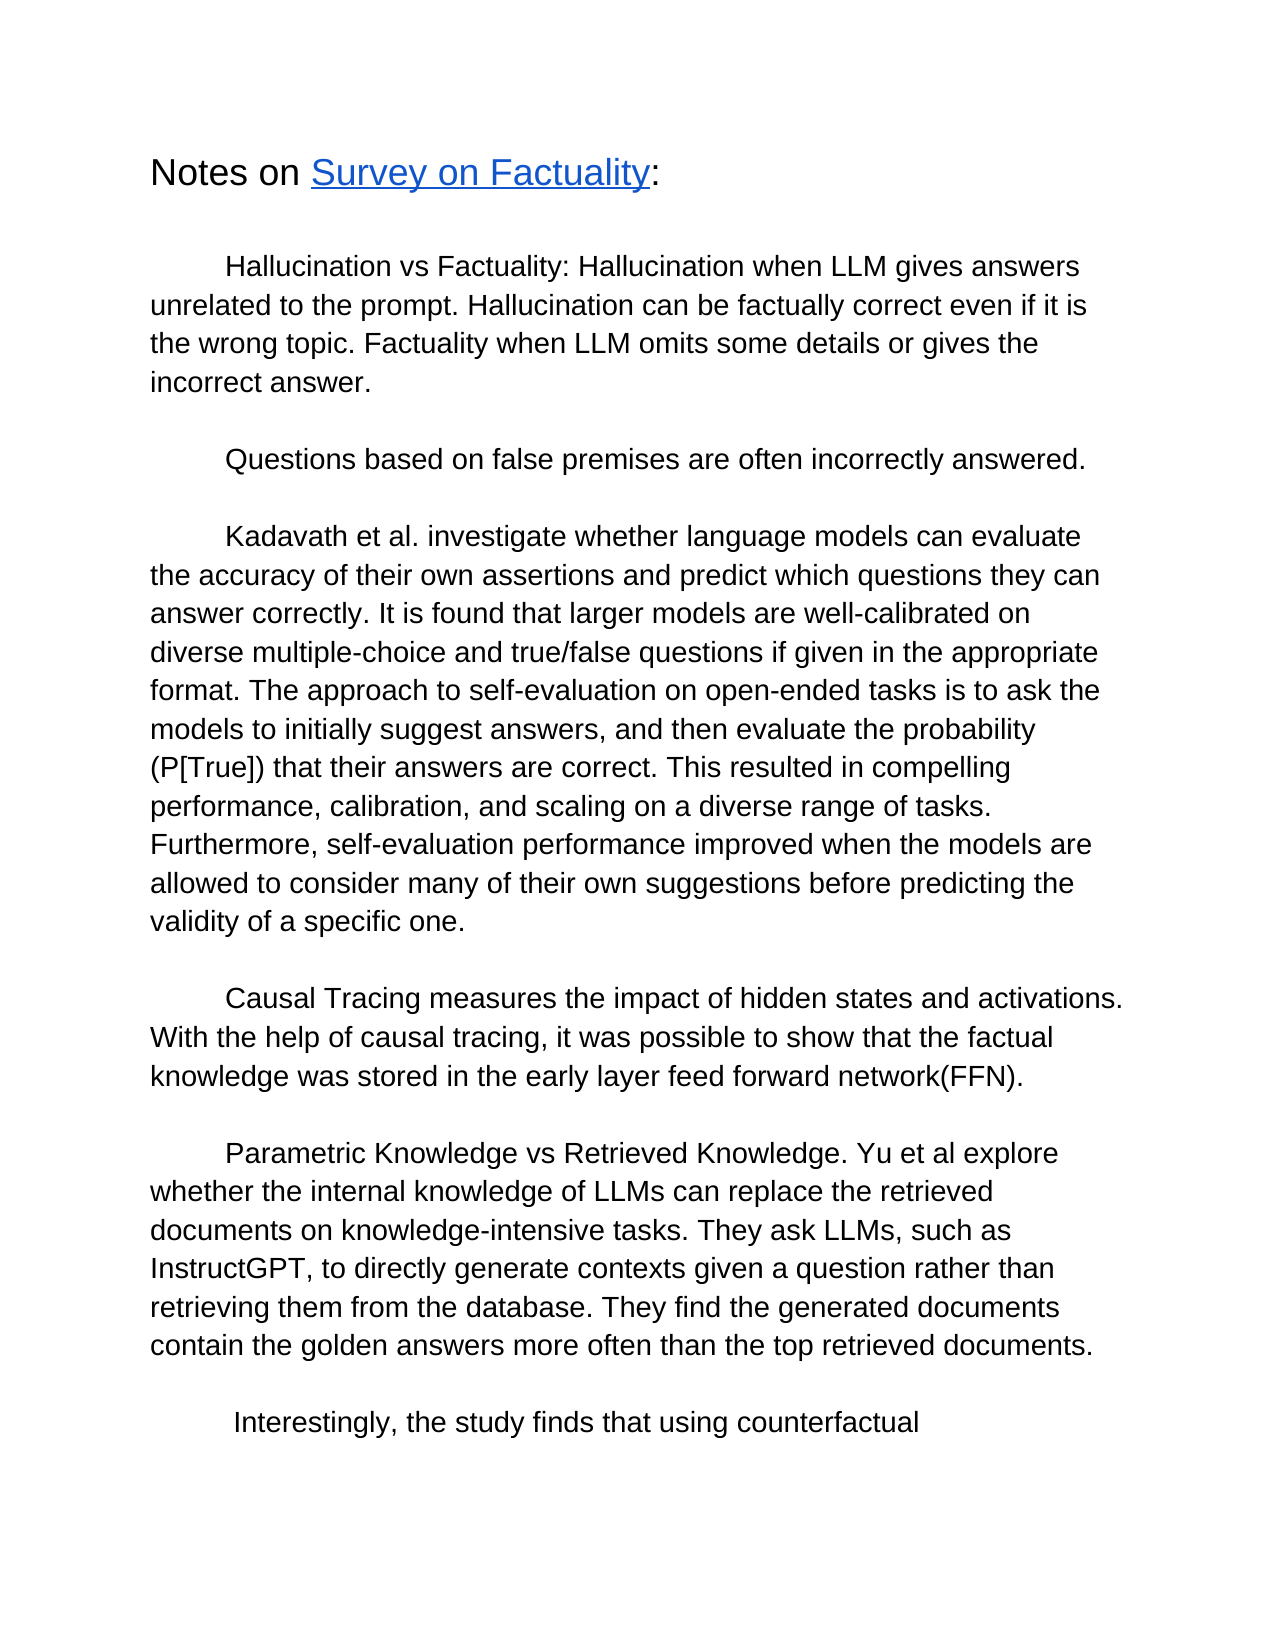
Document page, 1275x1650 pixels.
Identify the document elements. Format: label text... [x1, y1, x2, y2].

text Parametric Knowledge vs Retrieved Knowledge. Yu et al explore whether the internal knowledge of LLMs can replace the retrieved documents on knowledge-intensive tasks. They ask LLMs, such as InstructGPT, to directly generate contexts given a question rather than retrieving them from the database. They find the generated documents contain the golden answers more often than the top retrieved documents. [150, 1136, 1125, 1362]
text Kadavath et al. investigate whether language models can evaluate the accuracy of their own assertions and predict which questions they can answer correctly. It is found that larger models are well-calibrated on diverse multiple-choice and true/false questions if given in the appropriate [150, 519, 1125, 668]
text Questions based on false premises are often incorrectly answered. [150, 442, 1125, 475]
text Notes on Survey on Factuality: [150, 150, 1125, 193]
text format. The approach to self-evaluation on open-ended tasks is to ask the models to initially suggest answers, and then evaluate the probability (P[True]) that their answers are correct. This resulted in compelling performance, calibration, and scaling on a diverse range of tasks. Furthermore, self-evaluation performance improved when the models are allowed to consider many of their own suggestions before predicting the validity of a specific one. [150, 673, 1125, 938]
text Causal Tracing measures the impact of hidden states and activations. With the help of causal tracing, it was possible to show that the factual knowledge was stored in the early layer feed forward network(FFN). [150, 981, 1125, 1092]
text Interestingly, the study finds that using counterfactual [150, 1405, 1125, 1439]
text Hallucination vs Factuality: Hallucination when LLM gives answers unrelated to the prompt. Hallucination can be factually correct even if it is the wrong topic. Factuality when LLM omits some details or gives the incorrect answer. [150, 249, 1125, 398]
